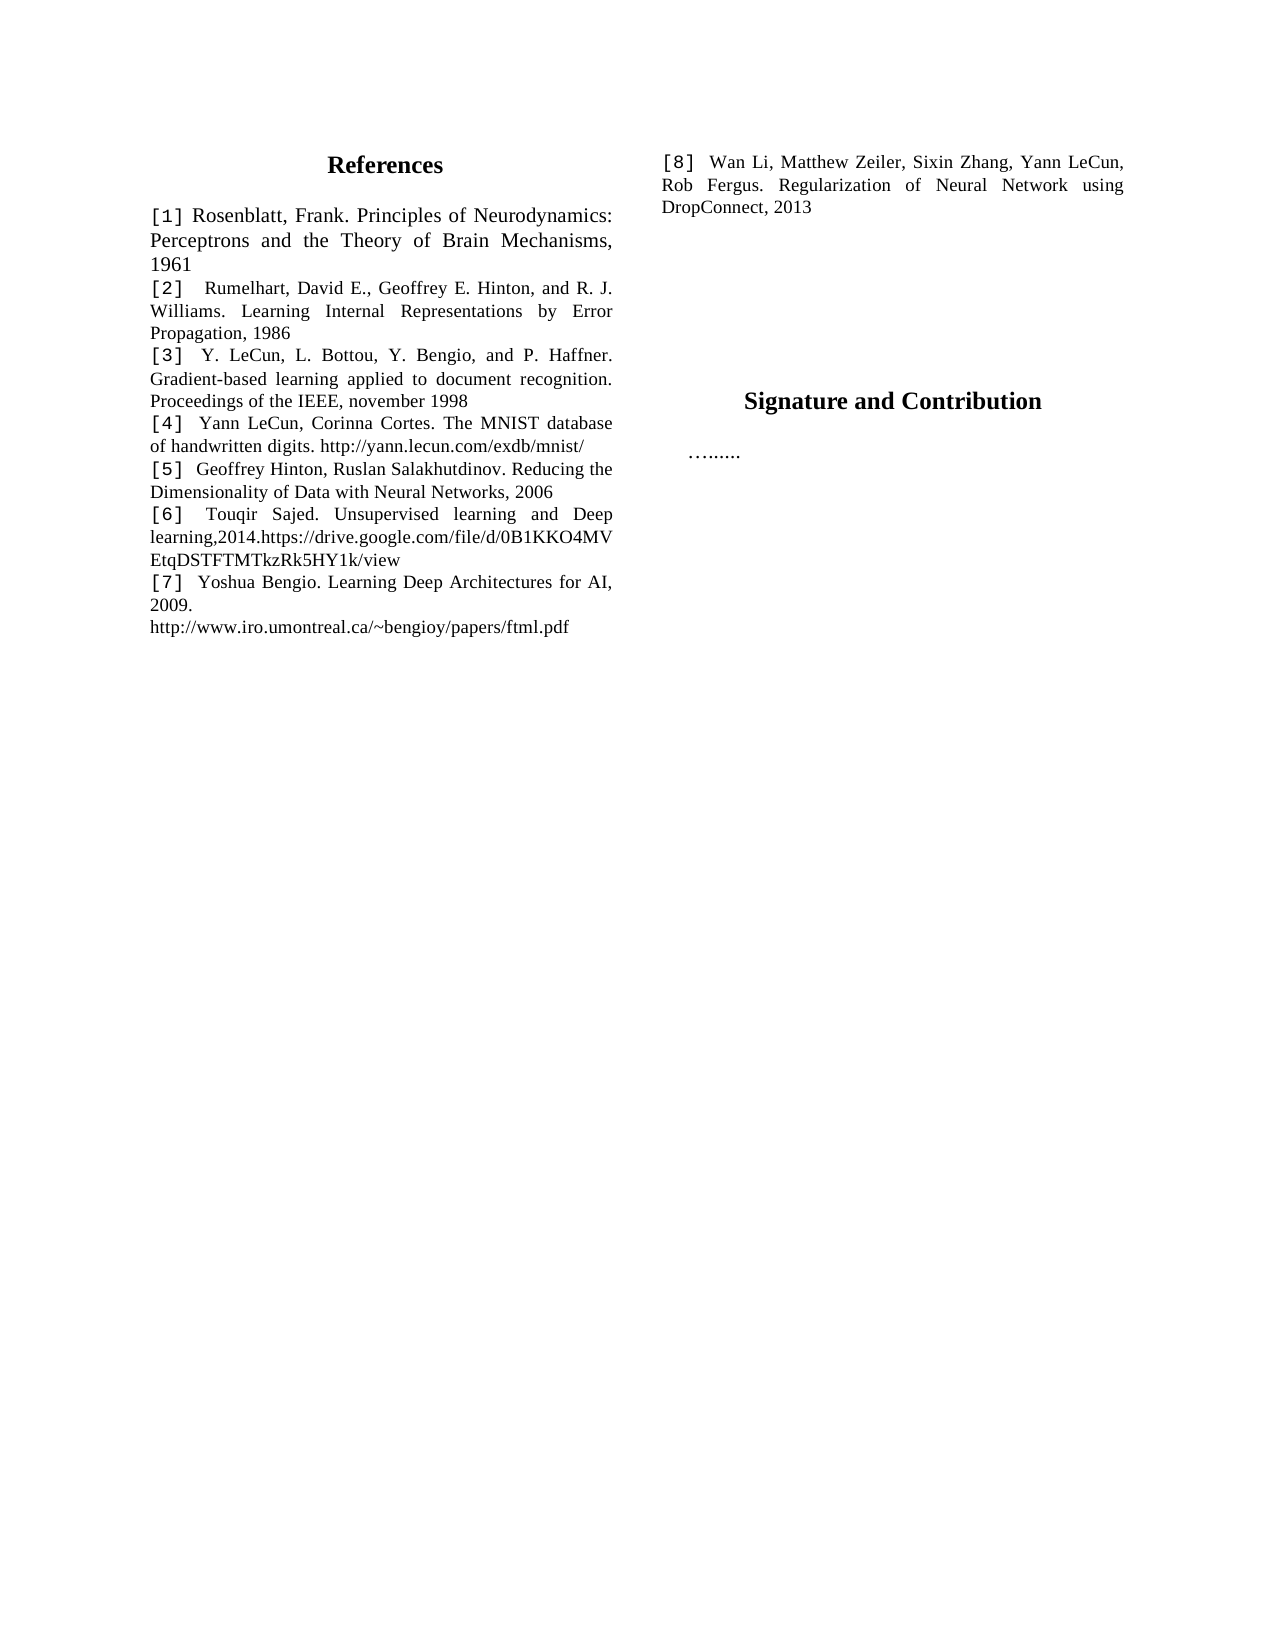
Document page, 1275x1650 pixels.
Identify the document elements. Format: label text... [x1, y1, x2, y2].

subtitle References [150, 150, 613, 179]
text …...... [661, 439, 1125, 463]
text [8] Wan Li, Matthew Zeiler, Sixin Zhang, Yann LeCun, Rob Fergus. Regularization of Neural Network using DropConnect, 2013 [661, 150, 1125, 218]
text [7] Yoshua Bengio. Learning Deep Architectures for AI, 2009. http://www.iro.umontreal.ca/~bengioy/papers/ftml.pdf [150, 570, 613, 638]
text [3] Y. LeCun, L. Bottou, Y. Bengio, and P. Haffner. Gradient-based learning applied to document recognition. Proceedings of the IEEE, november 1998 [150, 344, 613, 411]
text [1] Rosenblatt, Frank. Principles of Neurodynamics: Perceptrons and the Theory of Brain Mechanisms, 1961 [150, 203, 613, 276]
subtitle Signature and Contribution [661, 386, 1125, 415]
text [2] Rumelhart, David E., Geoffrey E. Hinton, and R. J. Williams. Learning Internal Representations by Error Propagation, 1986 [150, 276, 613, 344]
text [5] Geoffrey Hinton, Ruslan Salakhutdinov. Reducing the Dimensionality of Data with Neural Networks, 2006 [150, 457, 613, 502]
text [4] Yann LeCun, Corinna Cortes. The MNIST database of handwritten digits. http://yann.lecun.com/exdb/mnist/ [150, 411, 613, 457]
text [6] Touqir Sajed. Unsupervised learning and Deep learning,2014.https://drive.google.com/file/d/0B1KKO4MVEtqDSTFTMTkzRk5HY1k/view [150, 502, 613, 570]
